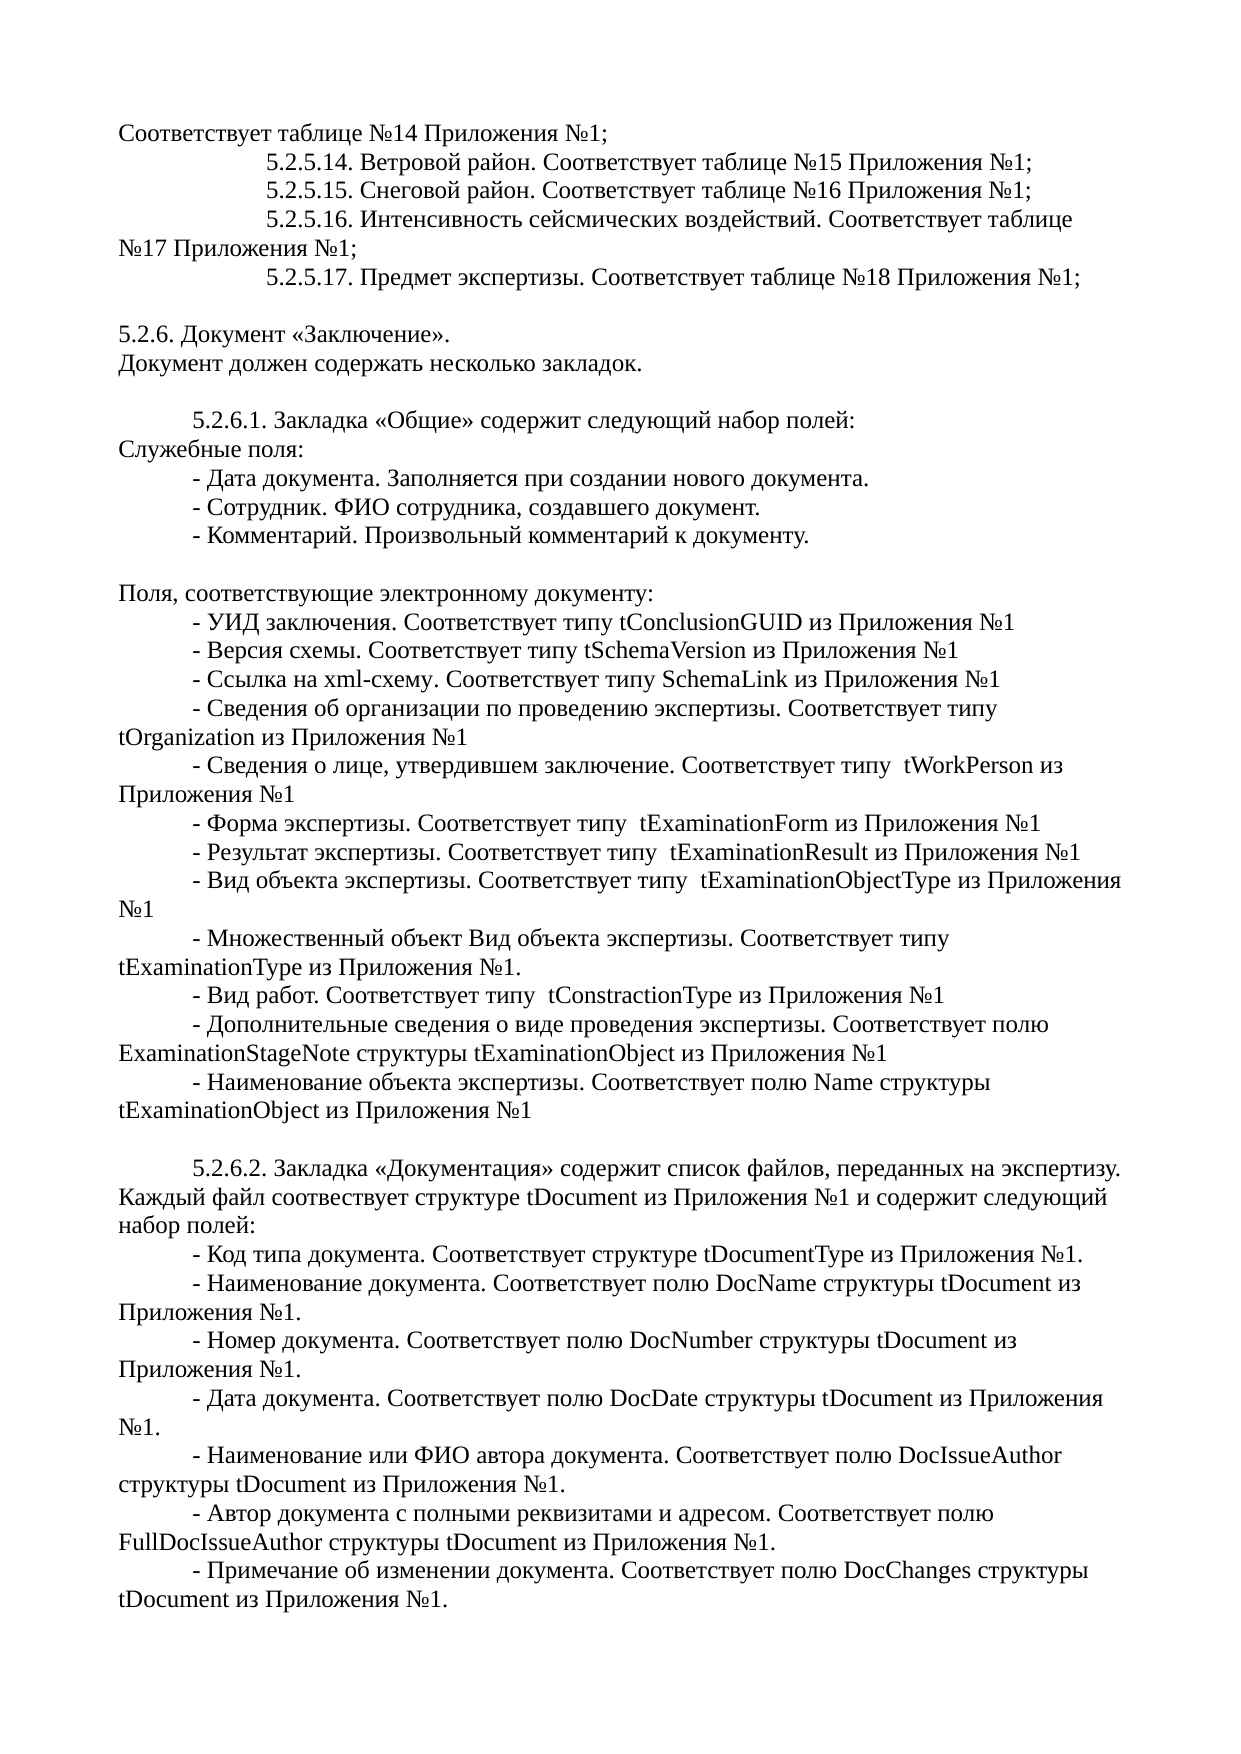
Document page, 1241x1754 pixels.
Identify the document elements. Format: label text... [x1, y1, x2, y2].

text 5.2.5.15. Снеговой район. Соответствует таблице №16 Приложения №1; [118, 176, 1122, 204]
text - Сотрудник. ФИО сотрудника, создавшего документ. [118, 492, 1122, 521]
text 5.2.5.14. Ветровой район. Соответствует таблице №15 Приложения №1; [118, 147, 1122, 176]
text - Вид объекта экспертизы. Соответствует типу tExaminationObjectType из Приложения №1 [118, 866, 1122, 923]
text - Множественный объект Вид объекта экспертизы. Соответствует типу tExaminationType из Приложения №1. [118, 923, 1122, 981]
text - Результат экспертизы. Соответствует типу tExaminationResult из Приложения №1 [118, 837, 1122, 866]
text - Наименование документа. Соответствует полю DocName структуры tDocument из Приложения №1. [118, 1268, 1122, 1326]
text - Комментарий. Произвольный комментарий к документу. [118, 521, 1122, 549]
text 5.2.6.1. Закладка «Общие» содержит следующий набор полей: [118, 406, 1122, 434]
text Служебные поля: [118, 434, 1122, 463]
text - Версия схемы. Соответствует типу tSchemaVersion из Приложения №1 [118, 636, 1122, 664]
text Поля, соответствующие электронному документу: [118, 578, 1122, 607]
text - Автор документа с полными реквизитами и адресом. Соответствует полю FullDocIssueAuthor структуры tDocument из Приложения №1. [118, 1498, 1122, 1556]
text - Дата документа. Заполняется при создании нового документа. [118, 463, 1122, 492]
text - УИД заключения. Соответствует типу tConclusionGUID из Приложения №1 [118, 607, 1122, 636]
text Соответствует таблице №14 Приложения №1; [118, 118, 1122, 147]
text - Наименование объекта экспертизы. Соответствует полю Name структуры tExaminationObject из Приложения №1 [118, 1067, 1122, 1124]
text - Сведения об организации по проведению экспертизы. Соответствует типу tOrganization из Приложения №1 [118, 693, 1122, 751]
text - Форма экспертизы. Соответствует типу tExaminationForm из Приложения №1 [118, 808, 1122, 837]
text - Примечание об изменении документа. Соответствует полю DocChanges структуры tDocument из Приложения №1. [118, 1556, 1122, 1613]
text 5.2.5.17. Предмет экспертизы. Соответствует таблице №18 Приложения №1; [118, 262, 1122, 291]
text 5.2.6.2. Закладка «Документация» содержит список файлов, переданных на экспертизу. Каждый файл соотвествует структуре tDocument из Приложения №1 и содержит следующий набор полей: [118, 1153, 1122, 1239]
text - Дата документа. Соответствует полю DocDate структуры tDocument из Приложения №1. [118, 1383, 1122, 1441]
text - Номер документа. Соответствует полю DocNumber структуры tDocument из Приложения №1. [118, 1326, 1122, 1383]
text - Ссылка на xml-схему. Соответствует типу SchemaLink из Приложения №1 [118, 664, 1122, 693]
text - Код типа документа. Соответствует структуре tDocumentType из Приложения №1. [118, 1239, 1122, 1268]
text - Наименование или ФИО автора документа. Соответствует полю DocIssueAuthor структуры tDocument из Приложения №1. [118, 1441, 1122, 1498]
text 5.2.5.16. Интенсивность сейсмических воздействий. Соответствует таблице №17 Приложения №1; [118, 204, 1122, 262]
text Документ должен содержать несколько закладок. [118, 348, 1122, 377]
text 5.2.6. Документ «Заключение». [118, 319, 1122, 348]
text - Сведения о лице, утвердившем заключение. Соответствует типу tWorkPerson из Приложения №1 [118, 751, 1122, 808]
text - Дополнительные сведения о виде проведения экспертизы. Соответствует полю ExaminationStageNote структуры tExaminationObject из Приложения №1 [118, 1009, 1122, 1067]
text - Вид работ. Соответствует типу tConstractionType из Приложения №1 [118, 981, 1122, 1009]
